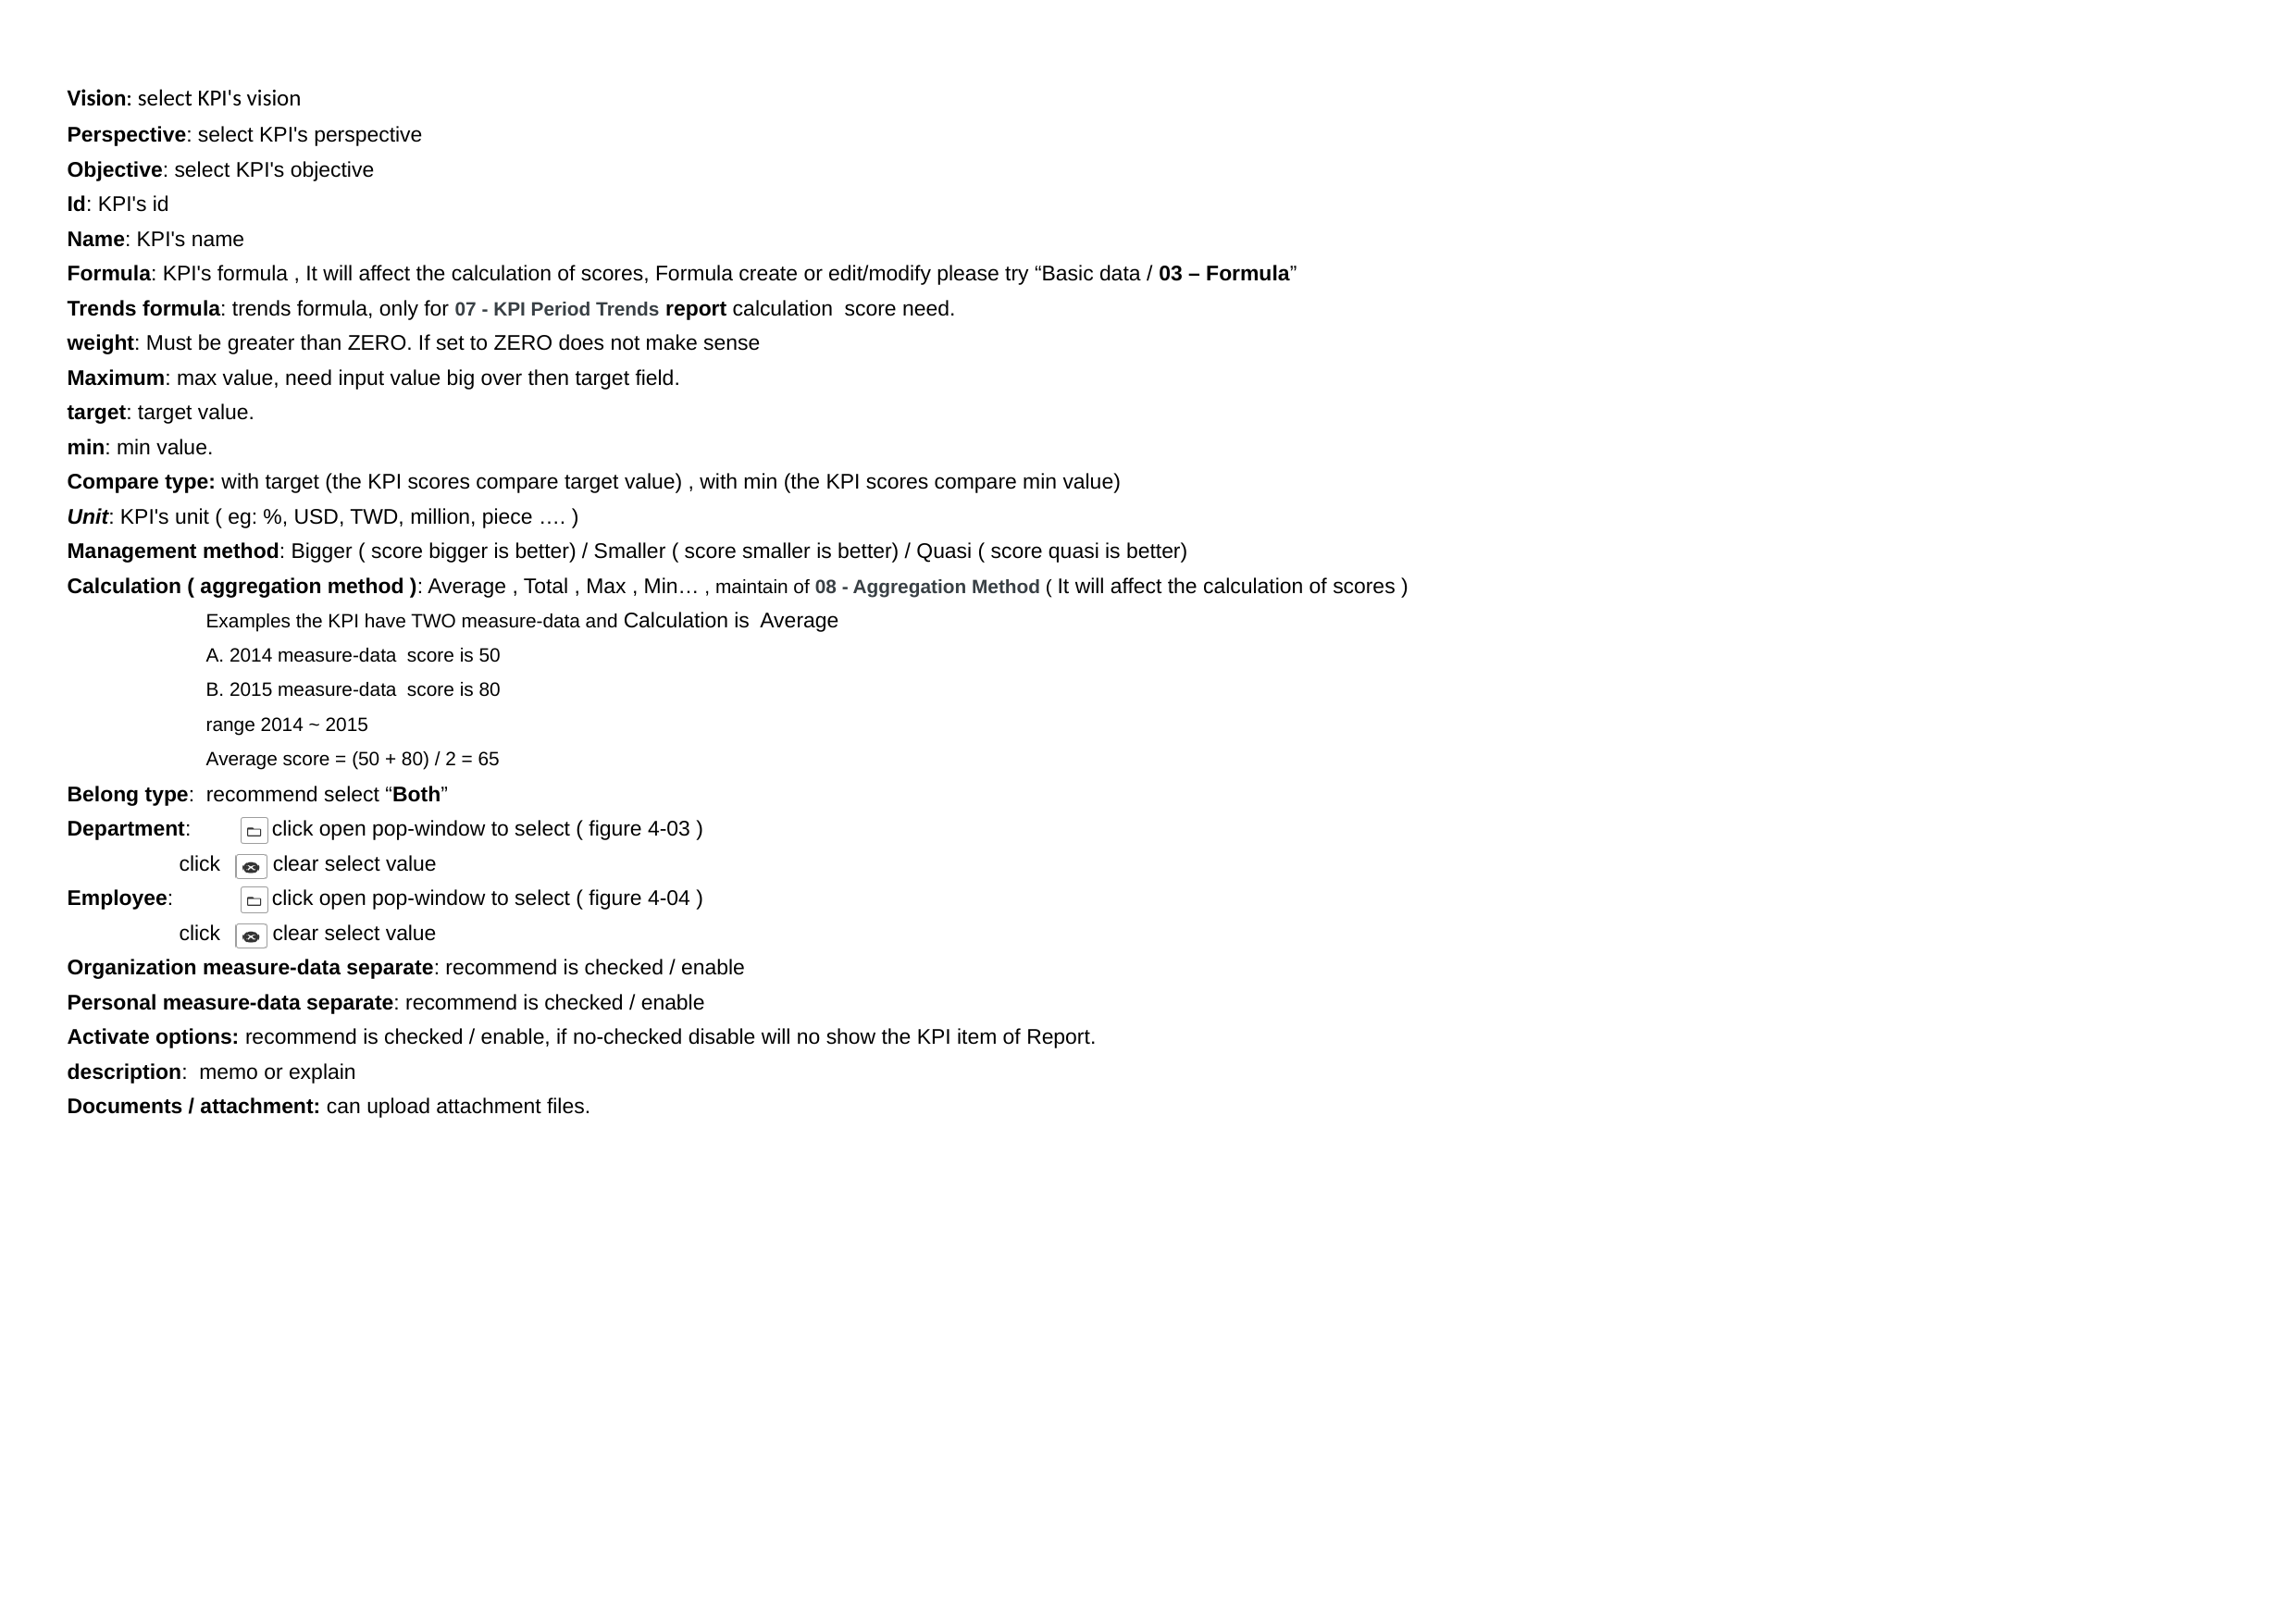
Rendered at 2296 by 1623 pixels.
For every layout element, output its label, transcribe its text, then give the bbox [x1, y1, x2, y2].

text Id: KPI's id [67, 187, 2226, 221]
text target: target value. [67, 395, 2226, 429]
picture [233, 921, 273, 950]
text Compare type: with target (the KPI scores compare target value) , with min (the KPI scores compare min value) [67, 465, 2226, 499]
text click clear select value [67, 846, 2226, 881]
text Personal measure-data separate: recommend is checked / enable [67, 985, 2226, 1020]
text click clear select value [67, 915, 2226, 950]
text Perspective: select KPI's perspective [67, 118, 2226, 152]
text Documents / attachment: can upload attachment files. [67, 1089, 2226, 1123]
text Belong type: recommend select “Both” [67, 776, 2226, 812]
text Management method: Bigger ( score bigger is better) / Smaller ( score smaller is better) / Quasi ( score quasi is better) [67, 534, 2226, 568]
text A. 2014 measure-data score is 50 [67, 638, 2226, 673]
text Average score = (50 + 80) / 2 = 65 [67, 742, 2226, 776]
text Trends formula: trends formula, only for 07 - KPI Period Trends report calculation score need. [67, 291, 2226, 326]
text Examples the KPI have TWO measure-data and Calculation is Average [67, 603, 2226, 638]
text min: min value. [67, 429, 2226, 465]
text Activate options: recommend is checked / enable, if no-checked disable will no show the KPI item of Report. [67, 1020, 2226, 1054]
text weight: Must be greater than ZERO. If set to ZERO does not make sense [67, 326, 2226, 360]
text description: memo or explain [67, 1054, 2226, 1089]
text Organization measure-data separate: recommend is checked / enable [67, 950, 2226, 985]
text Calculation ( aggregation method ): Average , Total , Max , Min… , maintain of 08 - Aggregation Method ( It will affect the calculation of scores ) [67, 568, 2226, 603]
picture [233, 851, 273, 881]
picture [237, 815, 272, 845]
picture [237, 885, 272, 914]
text B. 2015 measure-data score is 80 [67, 673, 2226, 707]
text Formula: KPI's formula , It will affect the calculation of scores, Formula create or edit/modify please try “Basic data / 03 – Formula” [67, 256, 2226, 291]
text Department: click open pop-window to select ( figure 4-03 ) [67, 812, 2226, 846]
text Employee: click open pop-window to select ( figure 4-04 ) [67, 881, 2226, 915]
text Maximum: max value, need input value big over then target field. [67, 360, 2226, 395]
text Vision: select KPI's vision [67, 82, 2226, 118]
text Name: KPI's name [67, 221, 2226, 256]
text Unit: KPI's unit ( eg: %, USD, TWD, million, piece …. ) [67, 499, 2226, 534]
text range 2014 ~ 2015 [67, 707, 2226, 742]
text Objective: select KPI's objective [67, 152, 2226, 187]
